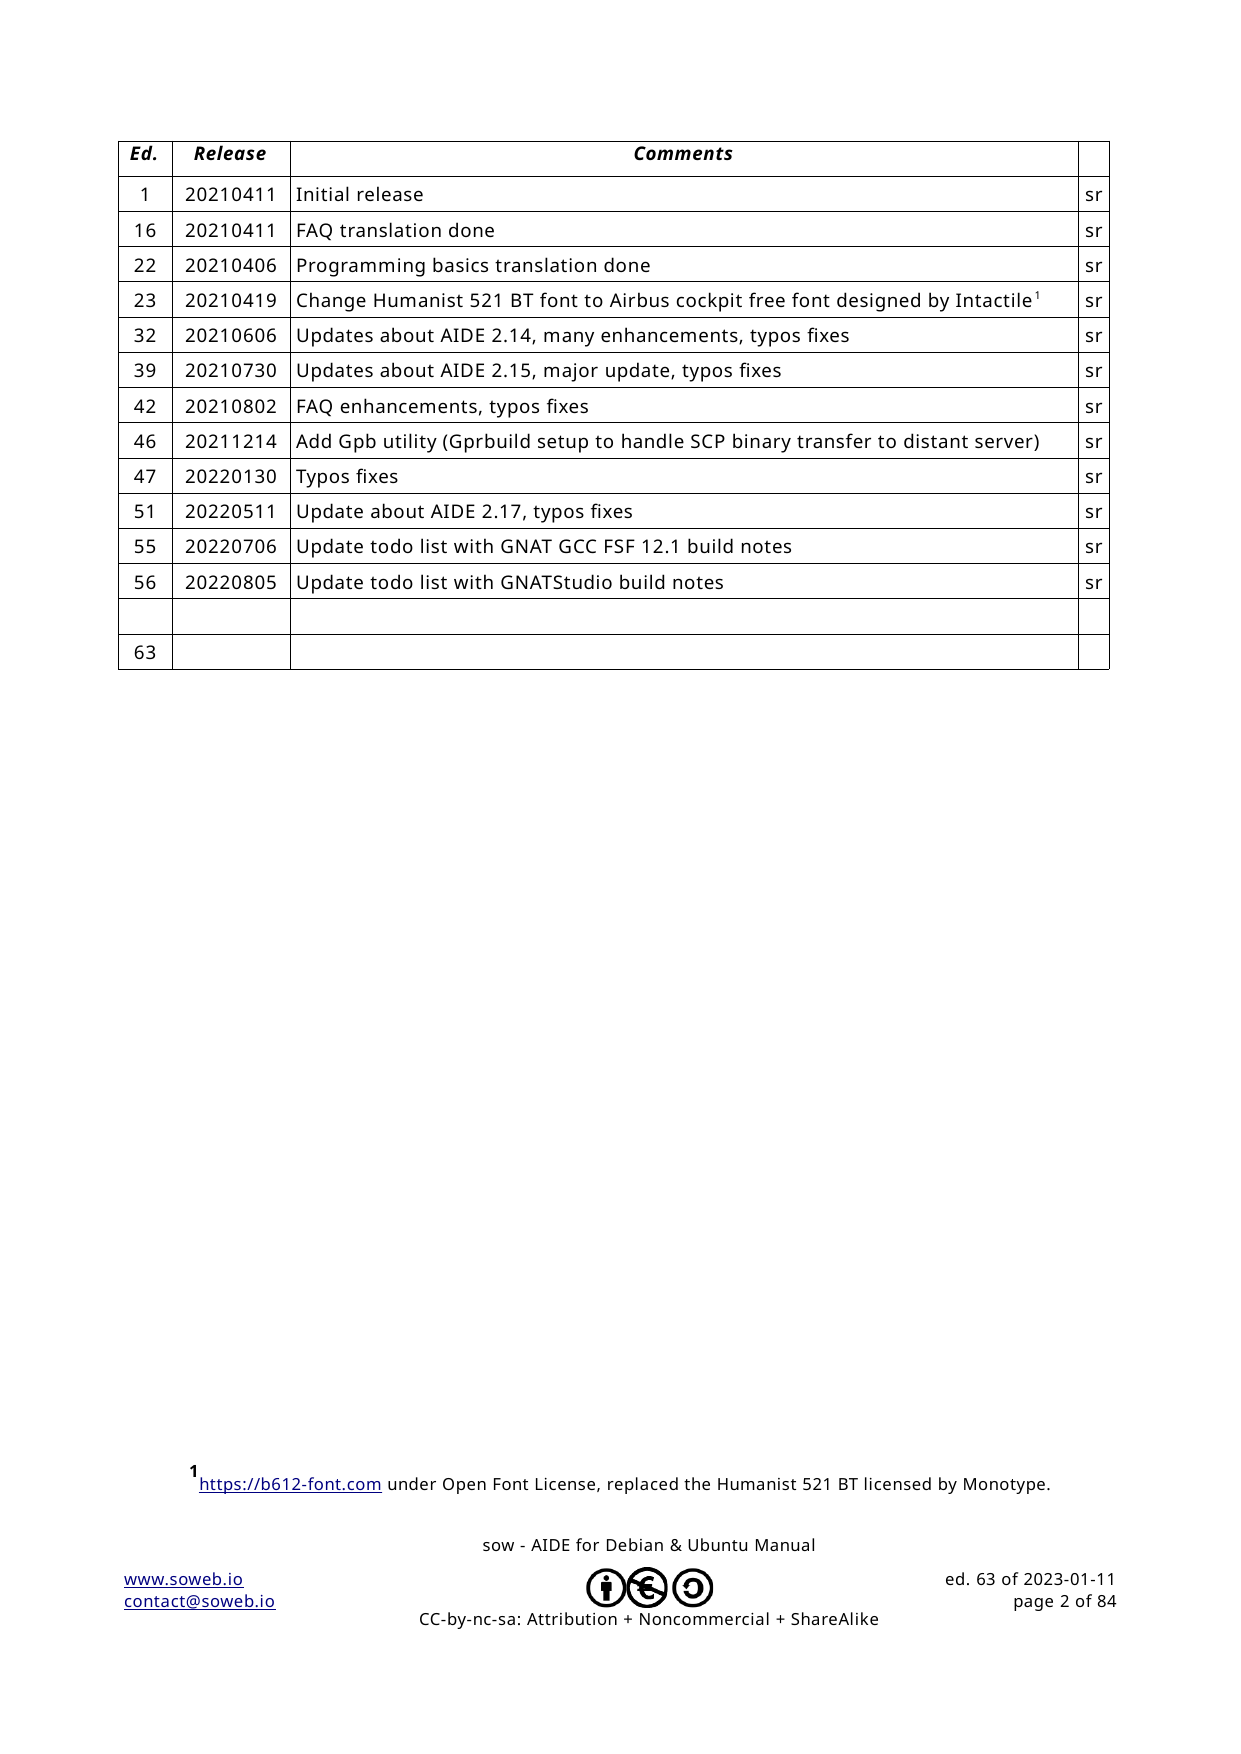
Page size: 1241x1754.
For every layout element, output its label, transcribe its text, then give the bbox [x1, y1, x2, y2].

table_cell [173, 599, 290, 633]
table_cell 20220130 [173, 459, 290, 493]
table_cell 20210606 [173, 318, 290, 352]
table_cell Update todo list with GNAT GCC FSF 12.1 build notes [291, 529, 1078, 563]
table_cell sr [1079, 353, 1109, 387]
table_cell 51 [119, 494, 172, 528]
table_header Comments [291, 142, 1078, 176]
table_cell FAQ enhancements, typos fixes [291, 388, 1078, 422]
table_cell 55 [119, 529, 172, 563]
table_cell sr [1079, 282, 1109, 317]
table_cell [173, 635, 290, 669]
table_cell [291, 599, 1078, 633]
table_cell Change Humanist 521 BT font to Airbus cockpit free font designed by Intactile [291, 282, 1078, 317]
table_cell 23 [119, 282, 172, 317]
table_cell sr [1079, 564, 1109, 598]
table_cell 20210802 [173, 388, 290, 422]
table_cell 32 [119, 318, 172, 352]
table_cell 42 [119, 388, 172, 422]
table_cell 1 [119, 177, 172, 211]
table_cell 20211214 [173, 423, 290, 457]
table_cell 20210730 [173, 353, 290, 387]
table_header Ed. [119, 142, 172, 176]
table_cell 20210411 [173, 177, 290, 211]
table_cell Add Gpb utility (Gprbuild setup to handle SCP binary transfer to distant server) [291, 423, 1078, 457]
table_cell sr [1079, 423, 1109, 457]
table_cell sr [1079, 494, 1109, 528]
table_cell 63 [119, 635, 172, 669]
table_cell Update about AIDE 2.17, typos fixes [291, 494, 1078, 528]
table_cell 46 [119, 423, 172, 457]
table_cell [291, 635, 1078, 669]
table_cell Updates about AIDE 2.14, many enhancements, typos fixes [291, 318, 1078, 352]
table_cell Typos fixes [291, 459, 1078, 493]
table_cell sr [1079, 388, 1109, 422]
table_header Release [173, 142, 290, 176]
table_cell 20210406 [173, 247, 290, 281]
table_cell 20220511 [173, 494, 290, 528]
table_cell 20210411 [173, 212, 290, 246]
table_cell FAQ translation done [291, 212, 1078, 246]
table_header [1079, 142, 1109, 176]
table_cell Initial release [291, 177, 1078, 211]
table_cell sr [1079, 212, 1109, 246]
table_cell sr [1079, 459, 1109, 493]
table_cell [119, 599, 172, 633]
table_cell [1079, 635, 1109, 669]
table_cell 20220805 [173, 564, 290, 598]
table_cell [1079, 599, 1109, 633]
table_cell 20210419 [173, 282, 290, 317]
table_cell sr [1079, 529, 1109, 563]
table_cell 39 [119, 353, 172, 387]
table_cell sr [1079, 177, 1109, 211]
table_cell Programming basics translation done [291, 247, 1078, 281]
table_cell Updates about AIDE 2.15, major update, typos fixes [291, 353, 1078, 387]
table_cell 20220706 [173, 529, 290, 563]
table_cell sr [1079, 247, 1109, 281]
table_cell 47 [119, 459, 172, 493]
table_cell 16 [119, 212, 172, 246]
table_cell 22 [119, 247, 172, 281]
picture [585, 1567, 668, 1608]
table_cell 56 [119, 564, 172, 598]
table_cell sr [1079, 318, 1109, 352]
table_cell Update todo list with GNATStudio build notes [291, 564, 1078, 598]
picture [672, 1567, 714, 1608]
